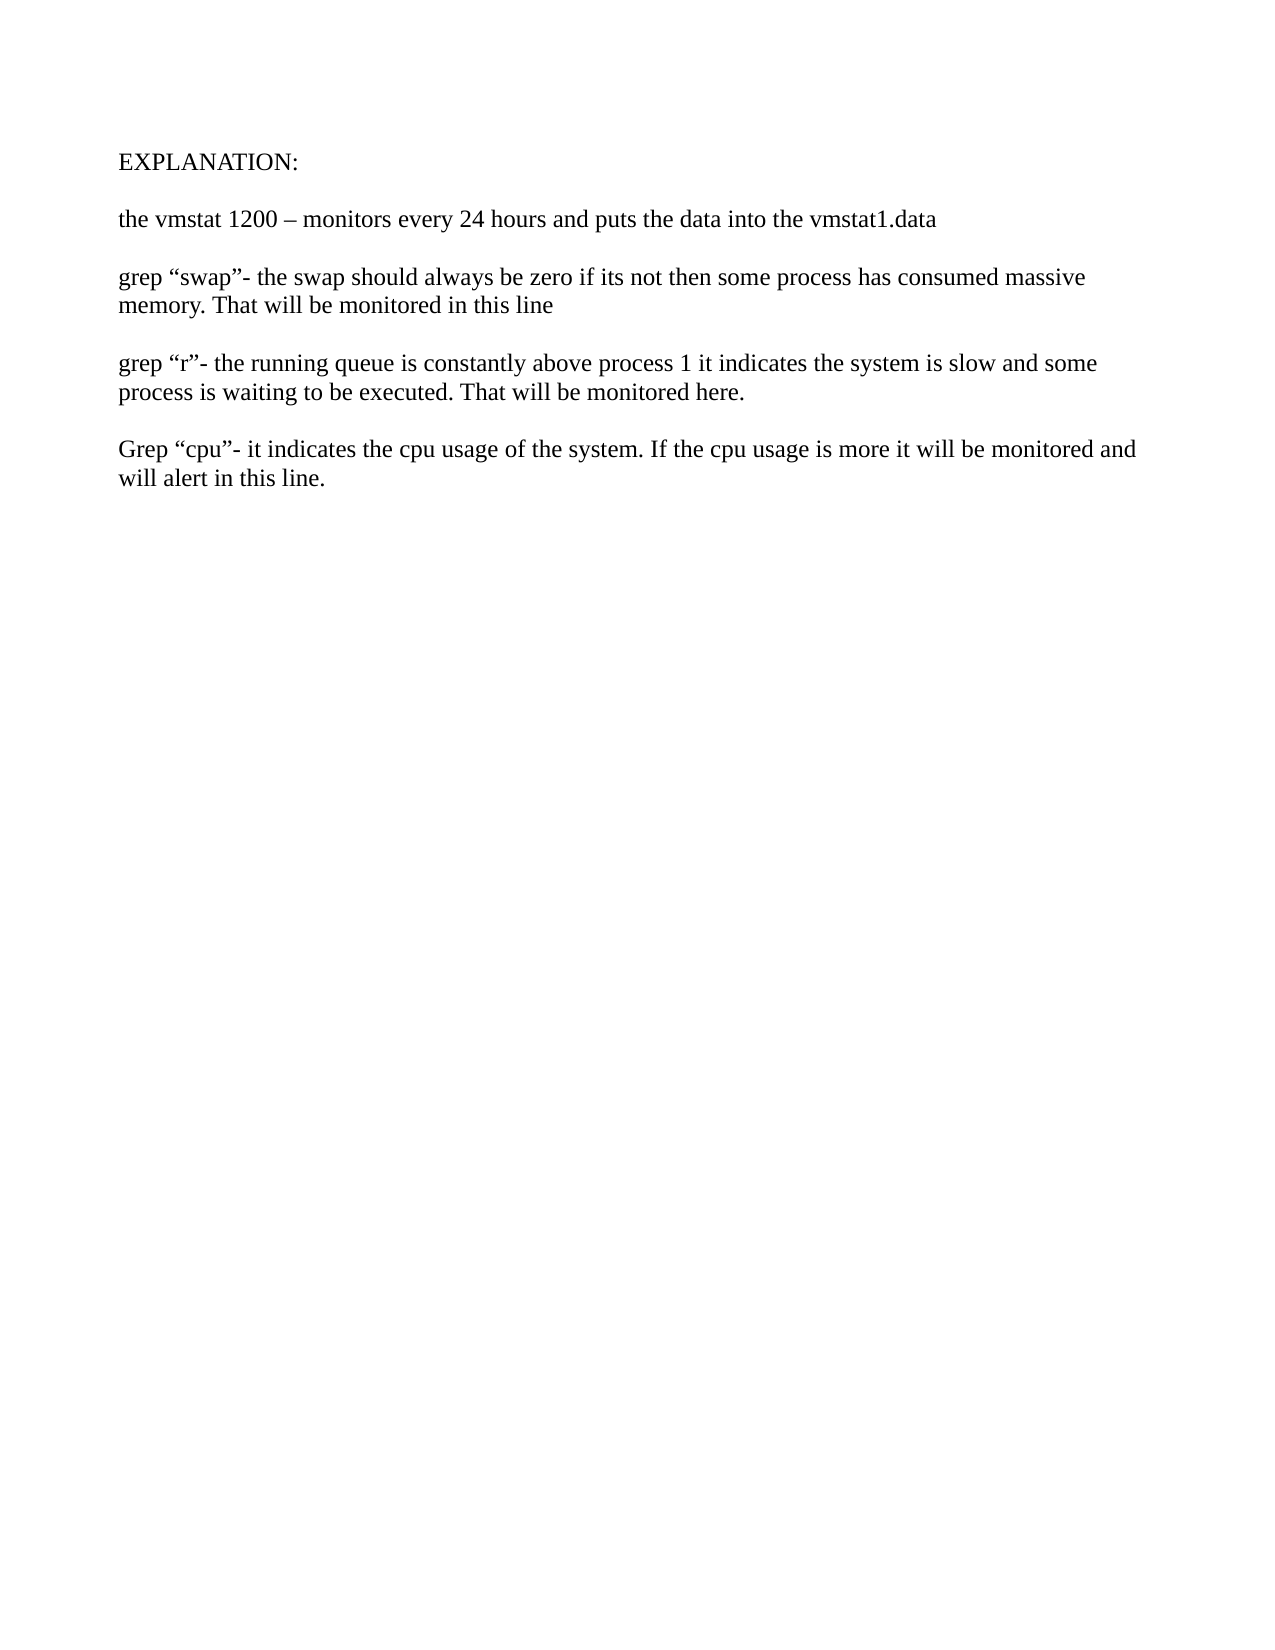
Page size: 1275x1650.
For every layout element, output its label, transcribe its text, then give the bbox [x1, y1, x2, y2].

text EXPLANATION: [118, 147, 1157, 176]
text Grep “cpu”- it indicates the cpu usage of the system. If the cpu usage is more it will be monitored and will alert in this line. [118, 434, 1157, 492]
text the vmstat 1200 – monitors every 24 hours and puts the data into the vmstat1.data [118, 204, 1157, 233]
text grep “r”- the running queue is constantly above process 1 it indicates the system is slow and some process is waiting to be executed. That will be monitored here. [118, 348, 1157, 406]
text grep “swap”- the swap should always be zero if its not then some process has consumed massive memory. That will be monitored in this line [118, 262, 1157, 319]
